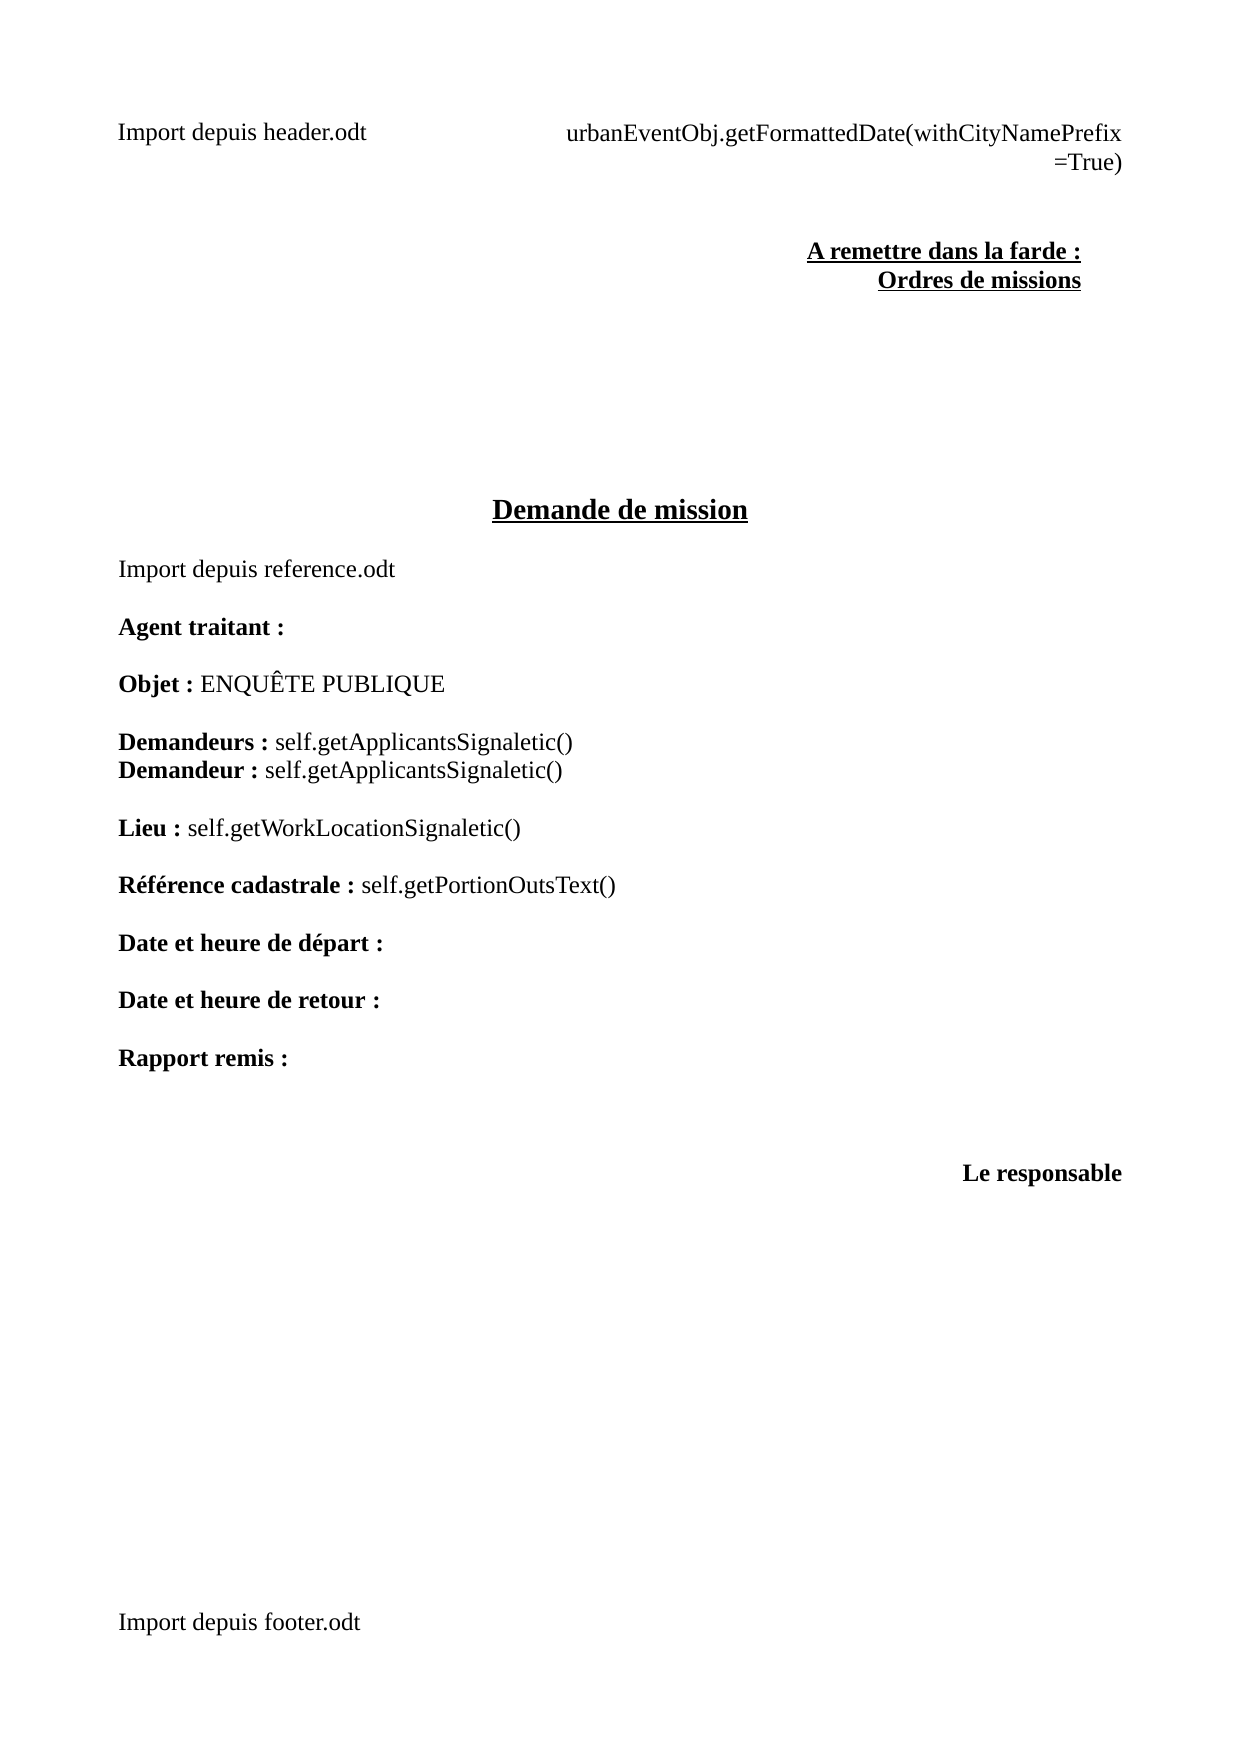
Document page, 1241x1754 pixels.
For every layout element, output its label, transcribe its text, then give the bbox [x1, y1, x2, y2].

text Date et heure de retour : [118, 985, 1122, 1014]
title Demande de mission [118, 492, 1122, 525]
text Import depuis header.odt [117, 117, 538, 146]
text Objet : ENQUÊTE PUBLIQUE [118, 669, 1122, 698]
text Rapport remis : [118, 1043, 1122, 1072]
text Lieu : self.getWorkLocationSignaletic() [118, 813, 1122, 842]
title Le responsable [118, 1158, 1122, 1187]
title Ordres de missions [578, 265, 1081, 294]
text Référence cadastrale : self.getPortionOutsText() [118, 870, 1122, 899]
title A remettre dans la farde : [578, 236, 1081, 265]
text Agent traitant : [118, 612, 1122, 640]
text Date et heure de départ : [118, 928, 1122, 957]
text Demandeur : self.getApplicantsSignaletic() [118, 755, 1122, 784]
text Demandeurs : self.getApplicantsSignaletic() [118, 727, 1122, 755]
text Import depuis reference.odt [118, 554, 1122, 583]
text urbanEventObj.getFormattedDate(withCityNamePrefix=True) [117, 118, 1122, 426]
